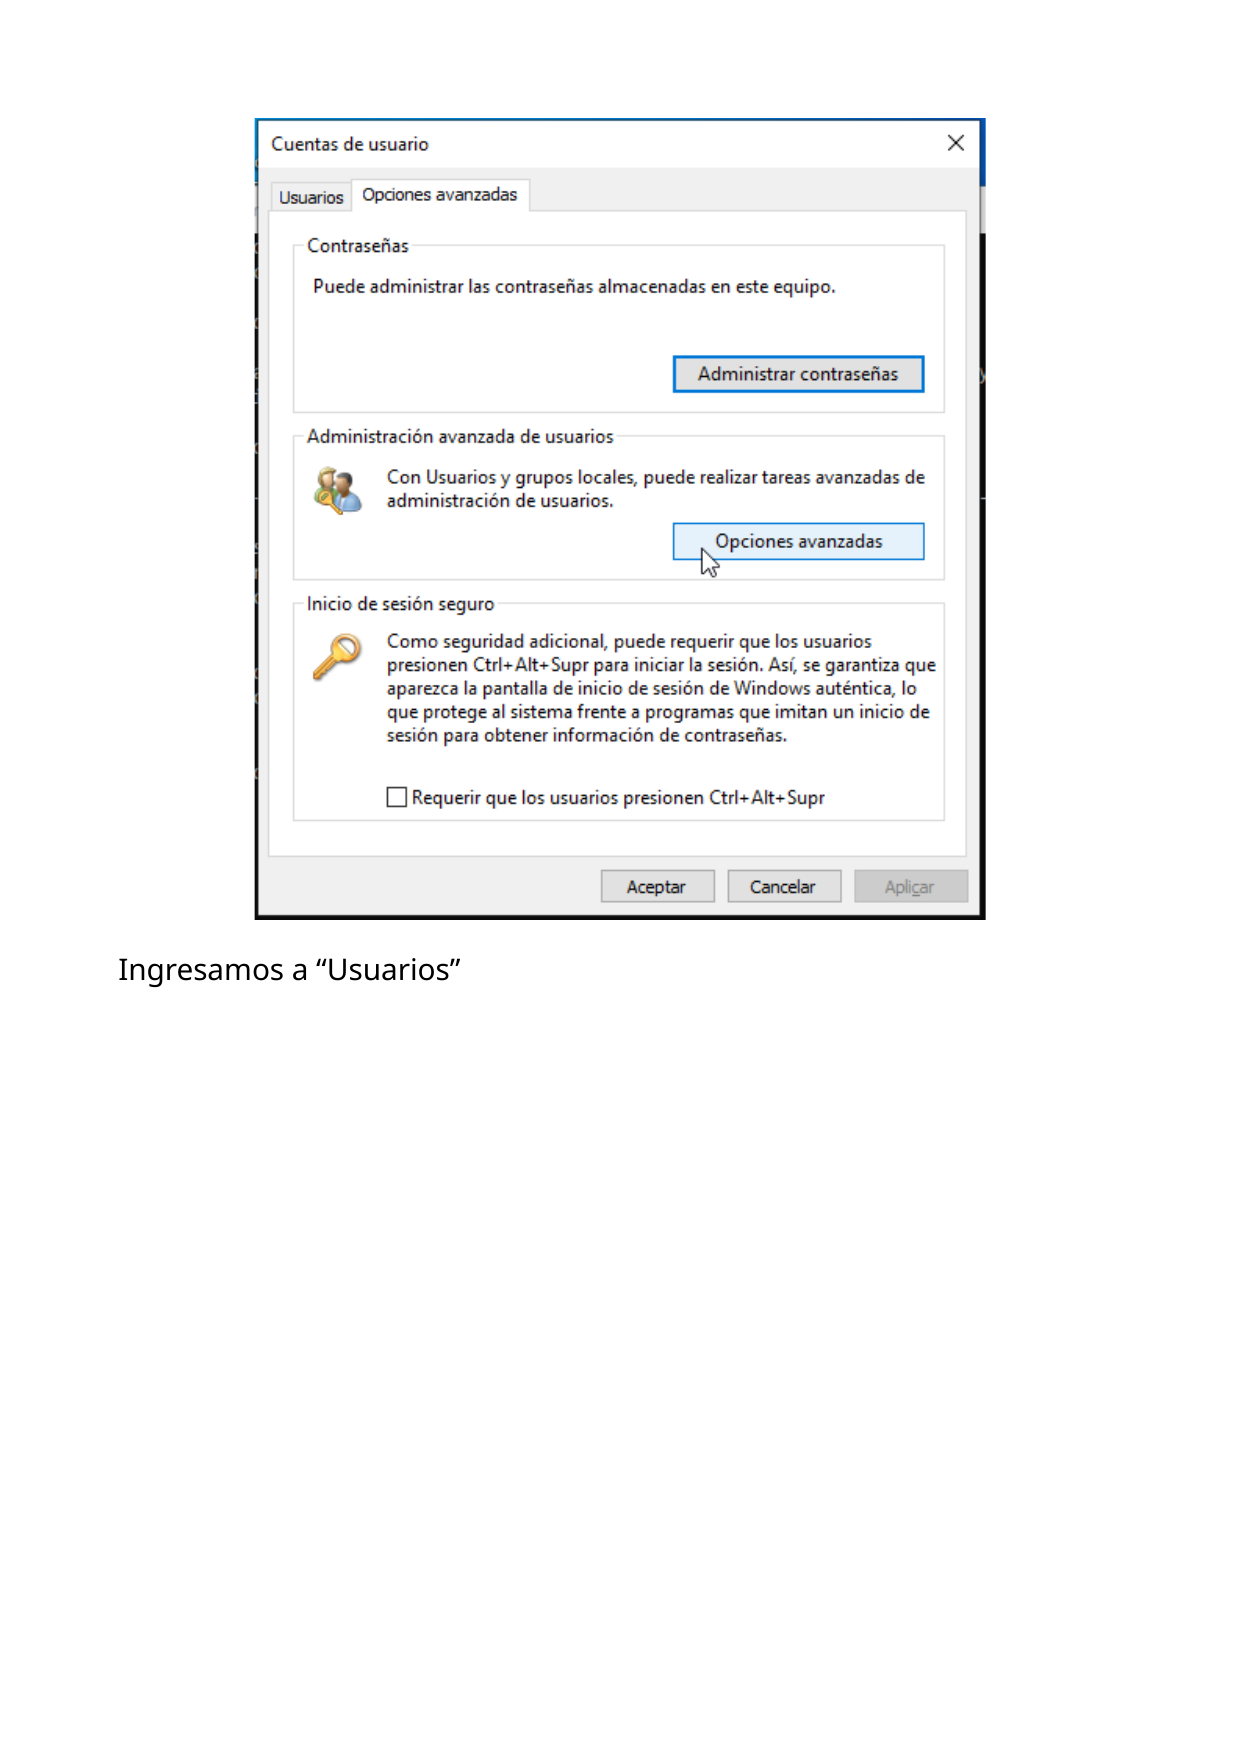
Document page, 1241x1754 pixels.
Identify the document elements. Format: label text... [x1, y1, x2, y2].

picture [254, 118, 986, 920]
text Ingresamos a “Usuarios” [118, 948, 1122, 989]
